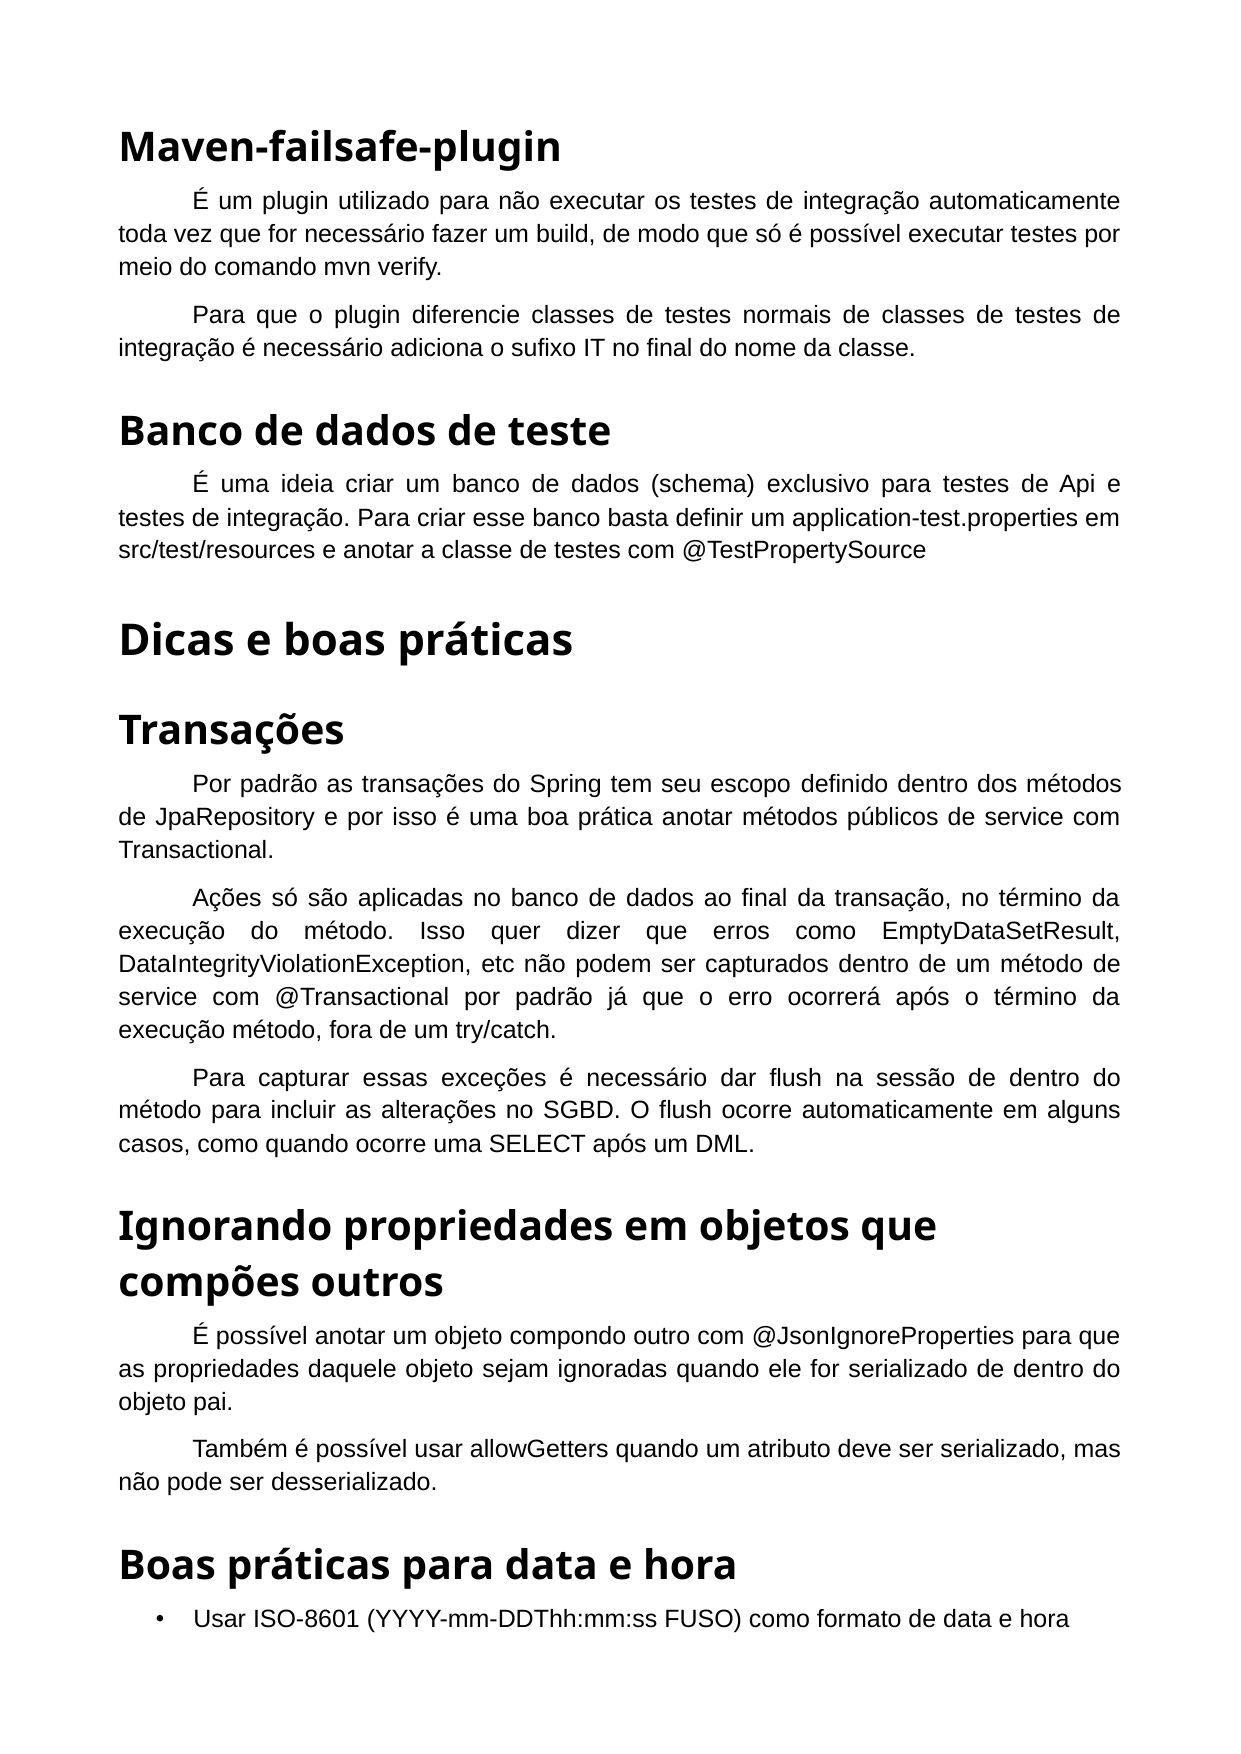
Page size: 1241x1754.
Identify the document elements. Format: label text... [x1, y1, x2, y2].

subtitle Boas práticas para data e hora [118, 1536, 1122, 1591]
text Ações só são aplicadas no banco de dados ao final da transação, no término da execução do método. Isso quer dizer que erros como EmptyDataSetResult, DataIntegrityViolationException, etc não podem ser capturados dentro de um método de service com @Transactional por padrão já que o erro ocorrerá após o término da execução método, fora de um try/catch. [118, 883, 1122, 1044]
text Também é possível usar allowGetters quando um atributo deve ser serializado, mas não pode ser desserializado. [118, 1434, 1122, 1496]
text É possível anotar um objeto compondo outro com @JsonIgnoreProperties para que as propriedades daquele objeto sejam ignoradas quando ele for serializado de dentro do objeto pai. [118, 1321, 1122, 1416]
text É um plugin utilizado para não executar os testes de integração automaticamente toda vez que for necessário fazer um build, de modo que só é possível executar testes por meio do comando mvn verify. [118, 186, 1122, 281]
subtitle Transações [118, 701, 1122, 757]
subtitle Banco de dados de teste [118, 401, 1122, 457]
text Para que o plugin diferencie classes de testes normais de classes de testes de integração é necessário adiciona o sufixo IT no final do nome da classe. [118, 300, 1122, 362]
text É uma ideia criar um banco de dados (schema) exclusivo para testes de Api e testes de integração. Para criar esse banco basta definir um application-test.properties em src/test/resources e anotar a classe de testes com @TestPropertySource [118, 469, 1122, 564]
subtitle Maven-failsafe-plugin [118, 118, 1122, 174]
text Por padrão as transações do Spring tem seu escopo definido dentro dos métodos de JpaRepository e por isso é uma boa prática anotar métodos públicos de service com Transactional. [118, 769, 1122, 864]
subtitle Dicas e boas práticas [118, 608, 1122, 668]
subtitle Ignorando propriedades em objetos que compões outros [118, 1197, 1122, 1308]
list Usar ISO-8601 (YYYY-mm-DDThh:mm:ss FUSO) como formato de data e hora [156, 1604, 1122, 1633]
text Para capturar essas exceções é necessário dar flush na sessão de dentro do método para incluir as alterações no SGBD. O flush ocorre automaticamente em alguns casos, como quando ocorre uma SELECT após um DML. [118, 1062, 1122, 1157]
